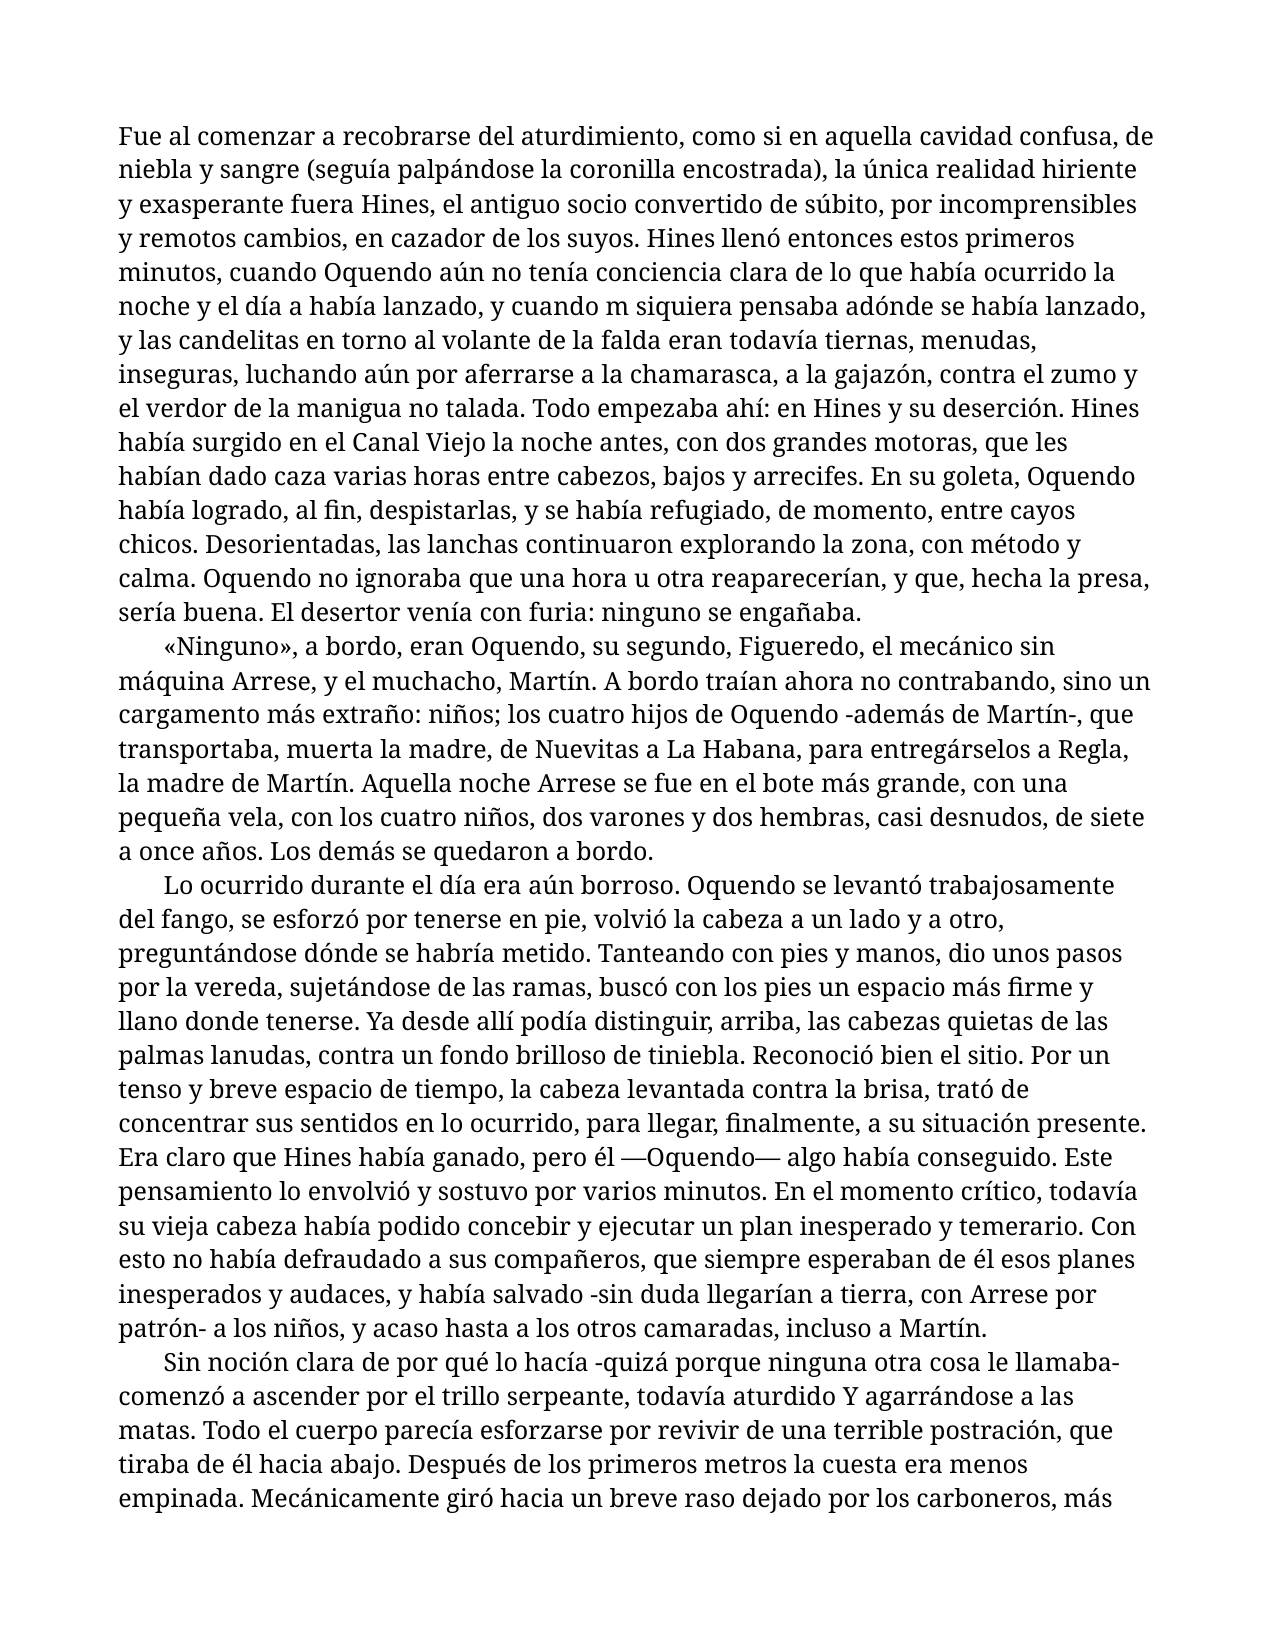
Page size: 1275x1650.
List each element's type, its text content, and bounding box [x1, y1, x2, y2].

text Fue al comenzar a recobrarse del aturdimiento, como si en aquella cavidad confusa, de niebla y sangre (seguía palpándose la coronilla encostrada), la única realidad hiriente y exasperante fuera Hines, el antiguo socio convertido de súbito, por incomprensibles y remotos cambios, en cazador de los suyos. Hines llenó entonces estos primeros minutos, cuando Oquendo aún no tenía conciencia clara de lo que había ocurrido la noche y el día a había lanzado, y cuando m siquiera pensaba adónde se había lanzado, y las candelitas en torno al volante de la falda eran todavía tiernas, menudas, inseguras, luchando aún por aferrarse a la chamarasca, a la gajazón, contra el zumo y el verdor de la manigua no talada. Todo empezaba ahí: en Hines y su deserción. Hines había surgido en el Canal Viejo la noche antes, con dos grandes motoras, que les habían dado caza varias horas entre cabezos, bajos y arrecifes. En su goleta, Oquendo había logrado, al fin, despistarlas, y se había refugiado, de momento, entre cayos chicos. Desorientadas, las lanchas continuaron explorando la zona, con método y calma. Oquendo no ignoraba que una hora u otra reaparecerían, y que, hecha la presa, sería buena. El desertor venía con furia: ninguno se engañaba. «Ninguno», a bordo, eran Oquendo, su segundo, Figueredo, el mecánico sin máquina Arrese, y el muchacho, Martín. A bordo traían ahora no contrabando, sino un cargamento más extraño: niños; los cuatro hijos de Oquendo -además de Martín-, que transportaba, muerta la madre, de Nuevitas a La Habana, para entregárselos a Regla, la madre de Martín. Aquella noche Arrese se fue en el bote más grande, con una pequeña vela, con los cuatro niños, dos varones y dos hembras, casi desnudos, de siete a once años. Los demás se quedaron a bordo. Lo ocurrido durante el día era aún borroso. Oquendo se levantó trabajosamente del fango, se esforzó por tenerse en pie, volvió la cabeza a un lado y a otro, preguntándose dónde se habría metido. Tanteando con pies y manos, dio unos pasos por la vereda, sujetándose de las ramas, buscó con los pies un espacio más firme y llano donde tenerse. Ya desde allí podía distinguir, arriba, las cabezas quietas de las palmas lanudas, contra un fondo brilloso de tiniebla. Reconoció bien el sitio. Por un tenso y breve espacio de tiempo, la cabeza levantada contra la brisa, trató de concentrar sus sentidos en lo ocurrido, para llegar, finalmente, a su situación presente. Era claro que Hines había ganado, pero él —Oquendo— algo había conseguido. Este pensamiento lo envolvió y sostuvo por varios minutos. En el momento crítico, todavía su vieja cabeza había podido concebir y ejecutar un plan inesperado y temerario. Con esto no había defraudado a sus compañeros, que siempre esperaban de él esos planes inesperados y audaces, y había salvado -sin duda llegarían a tierra, con Arrese por patrón- a los niños, y acaso hasta a los otros camaradas, incluso a Martín. Sin noción clara de por qué lo hacía -quizá porque ninguna otra cosa le llamaba- comenzó a ascender por el trillo serpeante, todavía aturdido Y agarrándose a las matas. Todo el cuerpo parecía esforzarse por revivir de una terrible postración, que tiraba de él hacia abajo. Después de los primeros metros la cuesta era menos empinada. Mecánicamente giró hacia un breve raso dejado por los carboneros, más [118, 118, 1157, 1515]
